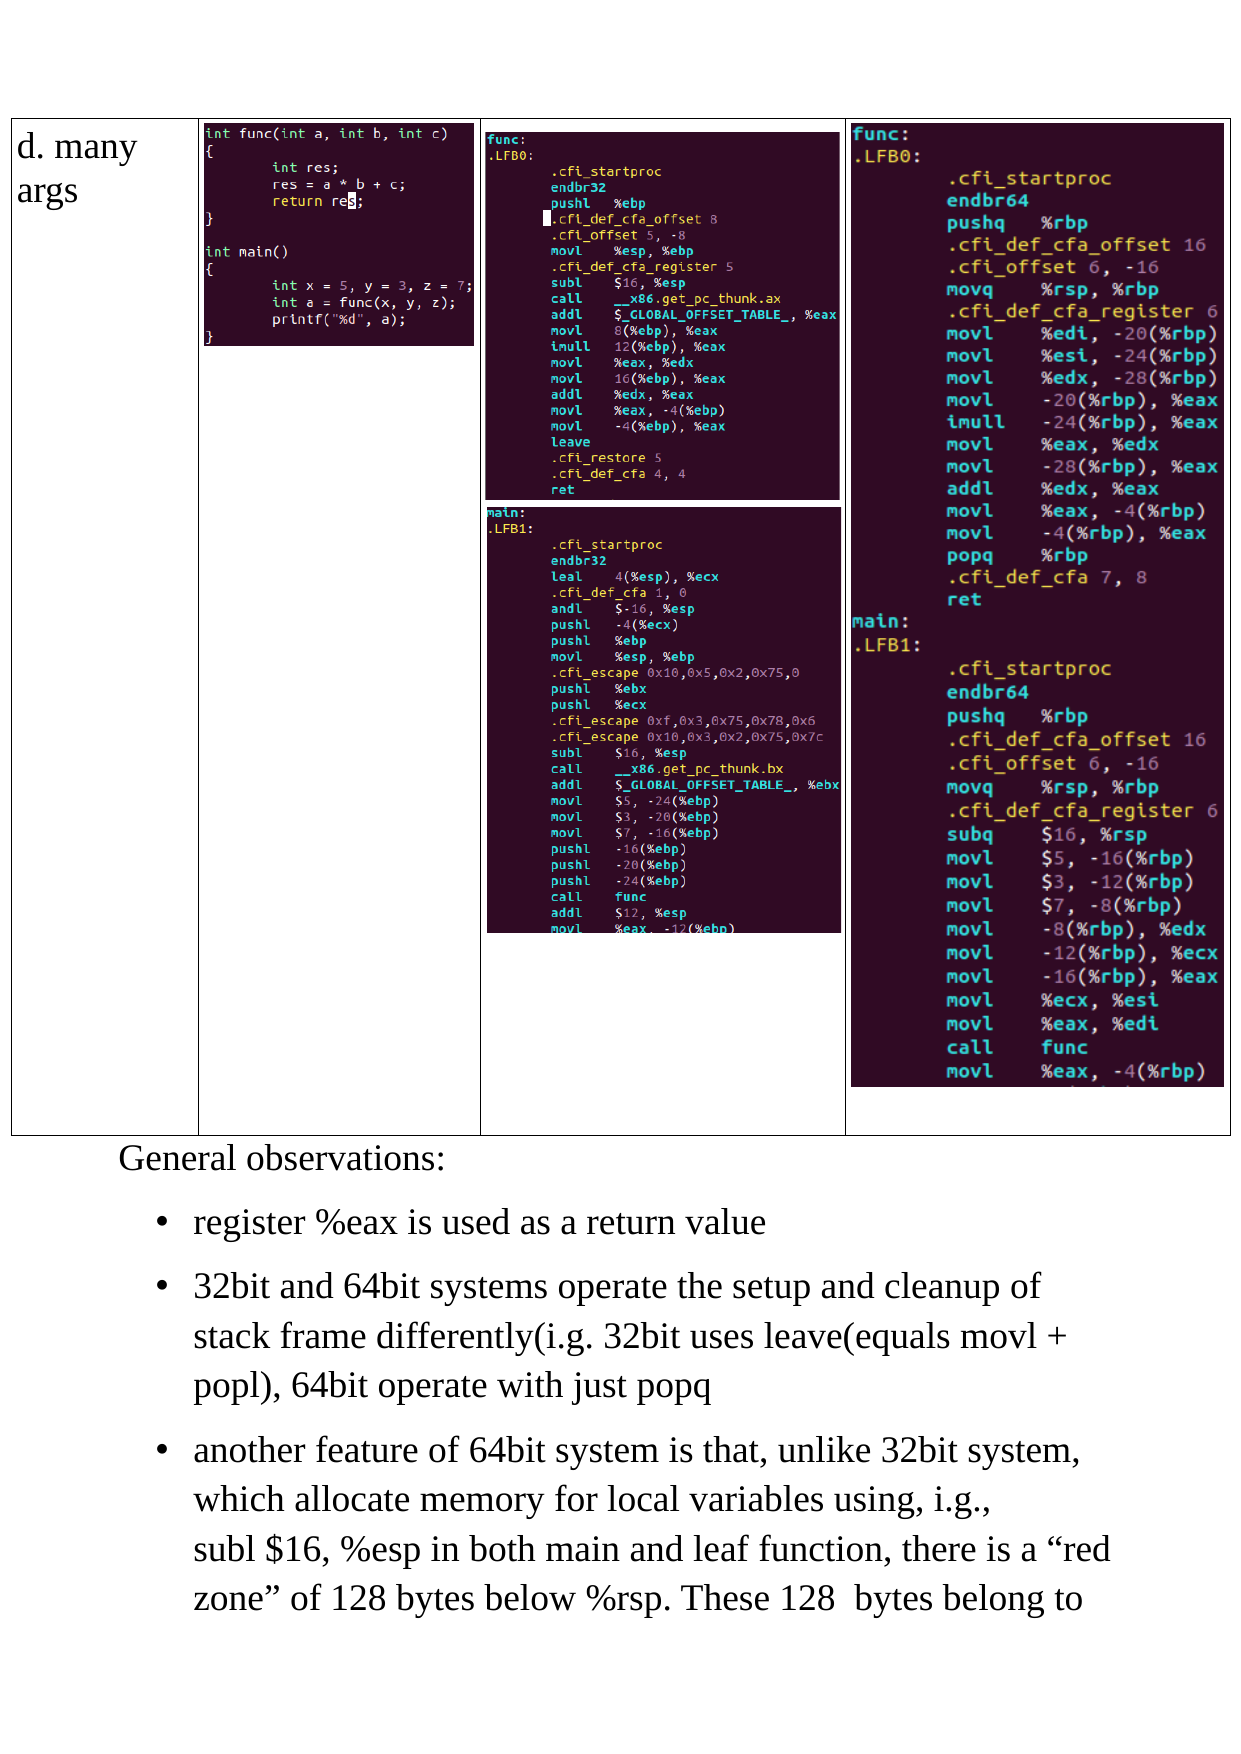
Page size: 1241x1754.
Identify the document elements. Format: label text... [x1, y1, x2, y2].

table_cell d. many args [12, 119, 198, 1135]
list another feature of 64bit system is that, unlike 32bit system, which allocate memory for local variables using, i.g., subl $16, %esp in both main and leaf function, there is a “red zone” of 128 bytes below %rsp. These 128 bytes belong to [156, 1427, 1122, 1619]
table_cell [481, 119, 845, 1135]
picture [485, 132, 840, 500]
picture [487, 507, 842, 933]
table_cell [199, 119, 480, 1135]
list 32bit and 64bit systems operate the setup and cleanup of stack frame differently(i.g. 32bit uses leave(equals movl + popl), 64bit operate with just popq [156, 1264, 1122, 1406]
table_cell [846, 119, 1230, 1135]
picture [204, 123, 474, 346]
list register %eax is used as a return value [156, 1199, 1122, 1243]
text General observations: [118, 1136, 1122, 1178]
picture [851, 123, 1224, 1087]
